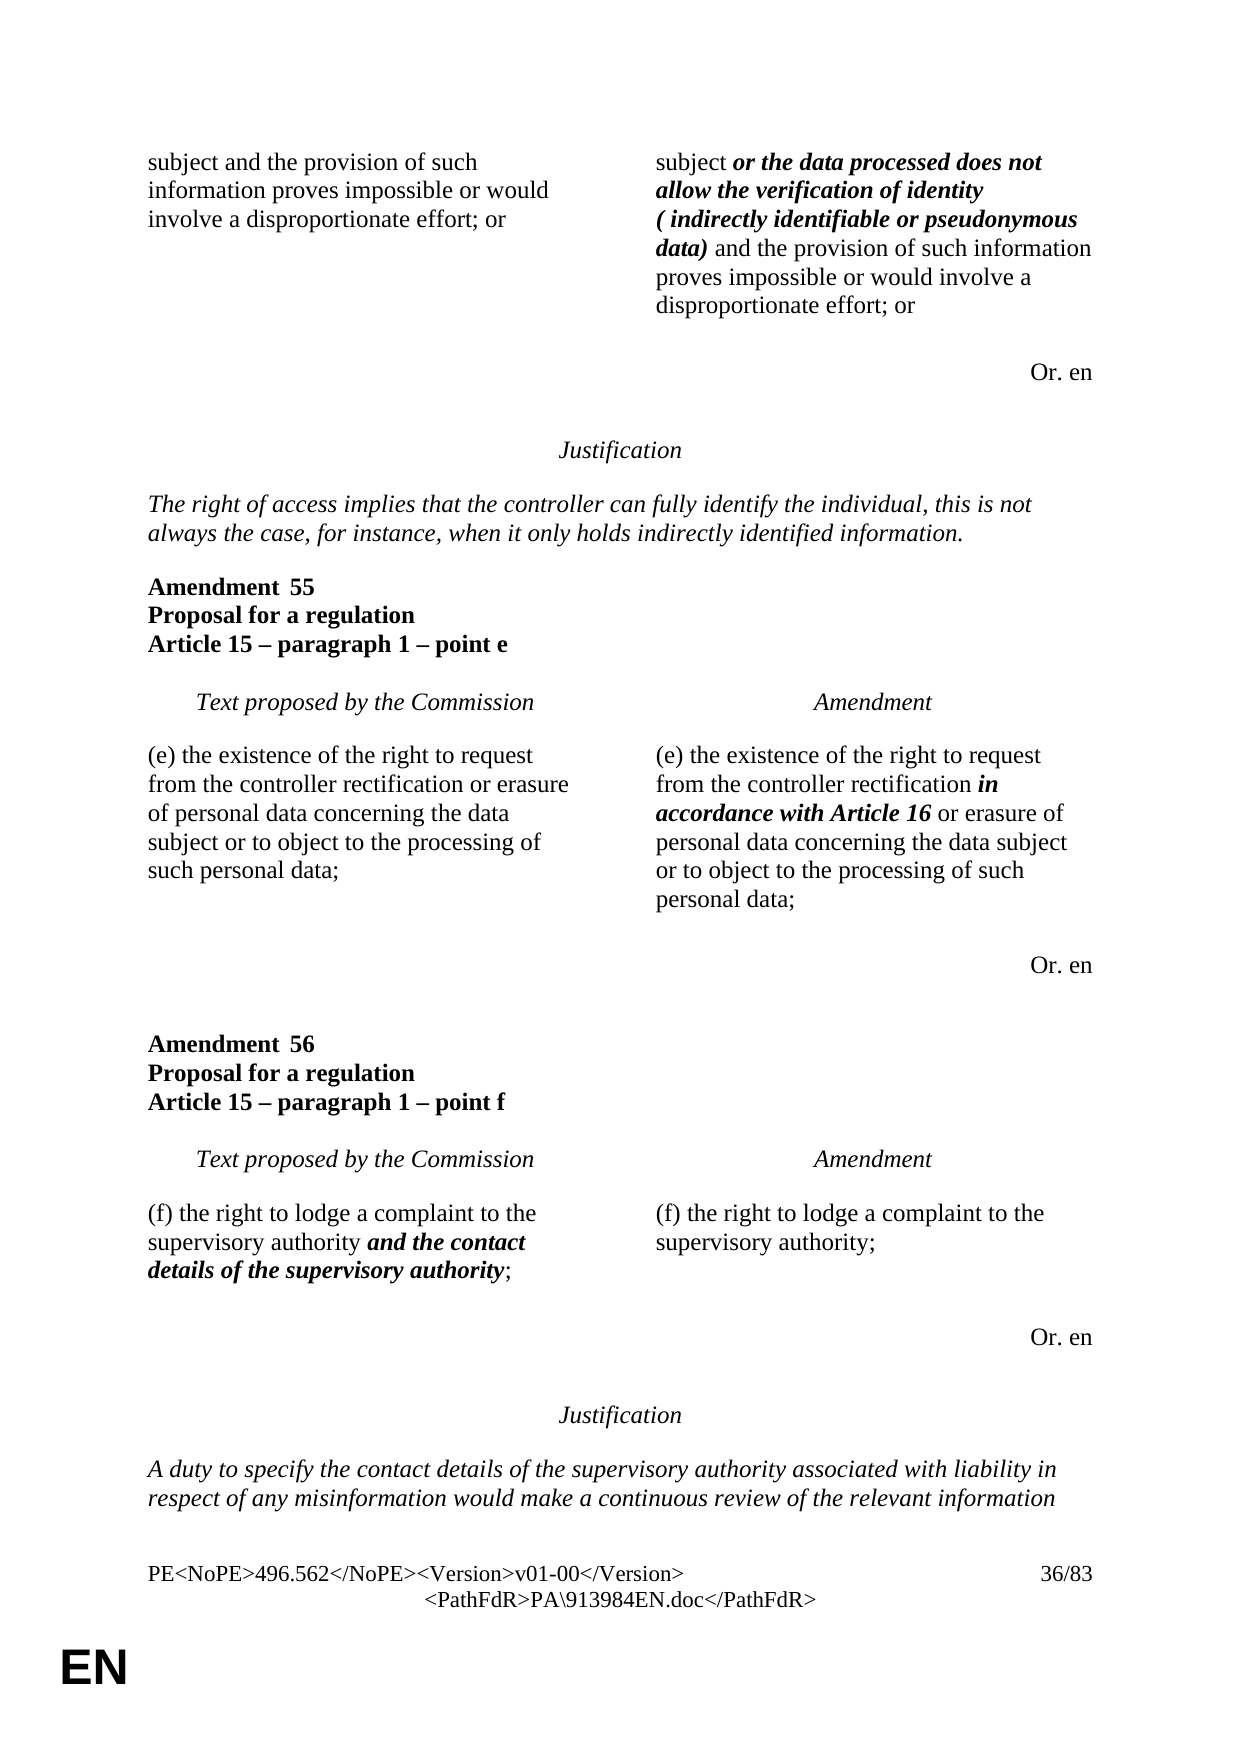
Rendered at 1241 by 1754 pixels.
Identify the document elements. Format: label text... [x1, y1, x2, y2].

text <Amend>Amendment <NumAm>55</NumAm> [148, 572, 1092, 601]
title <TitreJust>Justification</TitreJust> [148, 1401, 1092, 1429]
table_cell Text proposed by the Commission [112, 687, 620, 741]
text Or. <Original>{EN}en</Original> [148, 951, 1092, 979]
text Or. <Original>{EN}en</Original> [148, 357, 1092, 386]
title <TitreJust>Justification</TitreJust> [148, 436, 1092, 464]
table_cell (e) the existence of the right to request from the controller rectification or erasure of personal data concerning the data subject or to object to the processing of such personal data; [112, 741, 620, 926]
table_header [112, 658, 1128, 687]
table_cell (e) the existence of the right to request from the controller rectification in accordance with Article 16 or erasure of personal data concerning the data subject or to object to the processing of such personal data; [620, 741, 1128, 926]
table_cell (f) the right to lodge a complaint to the supervisory authority and the contact details of the supervisory authority; [112, 1198, 620, 1297]
table_header [112, 1116, 1128, 1144]
text <DocAmend>Proposal for a regulation</DocAmend> [148, 601, 1092, 629]
text Or. <Original>{EN}en</Original> [148, 1322, 1092, 1351]
text A duty to specify the contact details of the supervisory authority associated with liability in respect of any misinformation would make a continuous review of the relevant information [148, 1454, 1092, 1512]
table_cell subject and the provision of such information proves impossible or would involve a disproportionate effort; or [112, 147, 620, 332]
table_cell Amendment [620, 1144, 1128, 1198]
table_cell subject or the data processed does not allow the verification of identity ( indirectly identifiable or pseudonymous data) and the provision of such information proves impossible or would involve a disproportionate effort; or [620, 147, 1128, 332]
text The right of access implies that the controller can fully identify the individual, this is not always the case, for instance, when it only holds indirectly identified information. [148, 489, 1092, 547]
table_cell Text proposed by the Commission [112, 1144, 620, 1198]
text <Article>Article 15 – paragraph 1 – point f</Article> [148, 1087, 1092, 1116]
table_cell Amendment [620, 687, 1128, 741]
text <Amend>Amendment <NumAm>56</NumAm> [148, 1029, 1092, 1058]
table_cell (f) the right to lodge a complaint to the supervisory authority; [620, 1198, 1128, 1297]
text <DocAmend>Proposal for a regulation</DocAmend> [148, 1058, 1092, 1087]
text <Article>Article 15 – paragraph 1 – point e</Article> [148, 629, 1092, 658]
